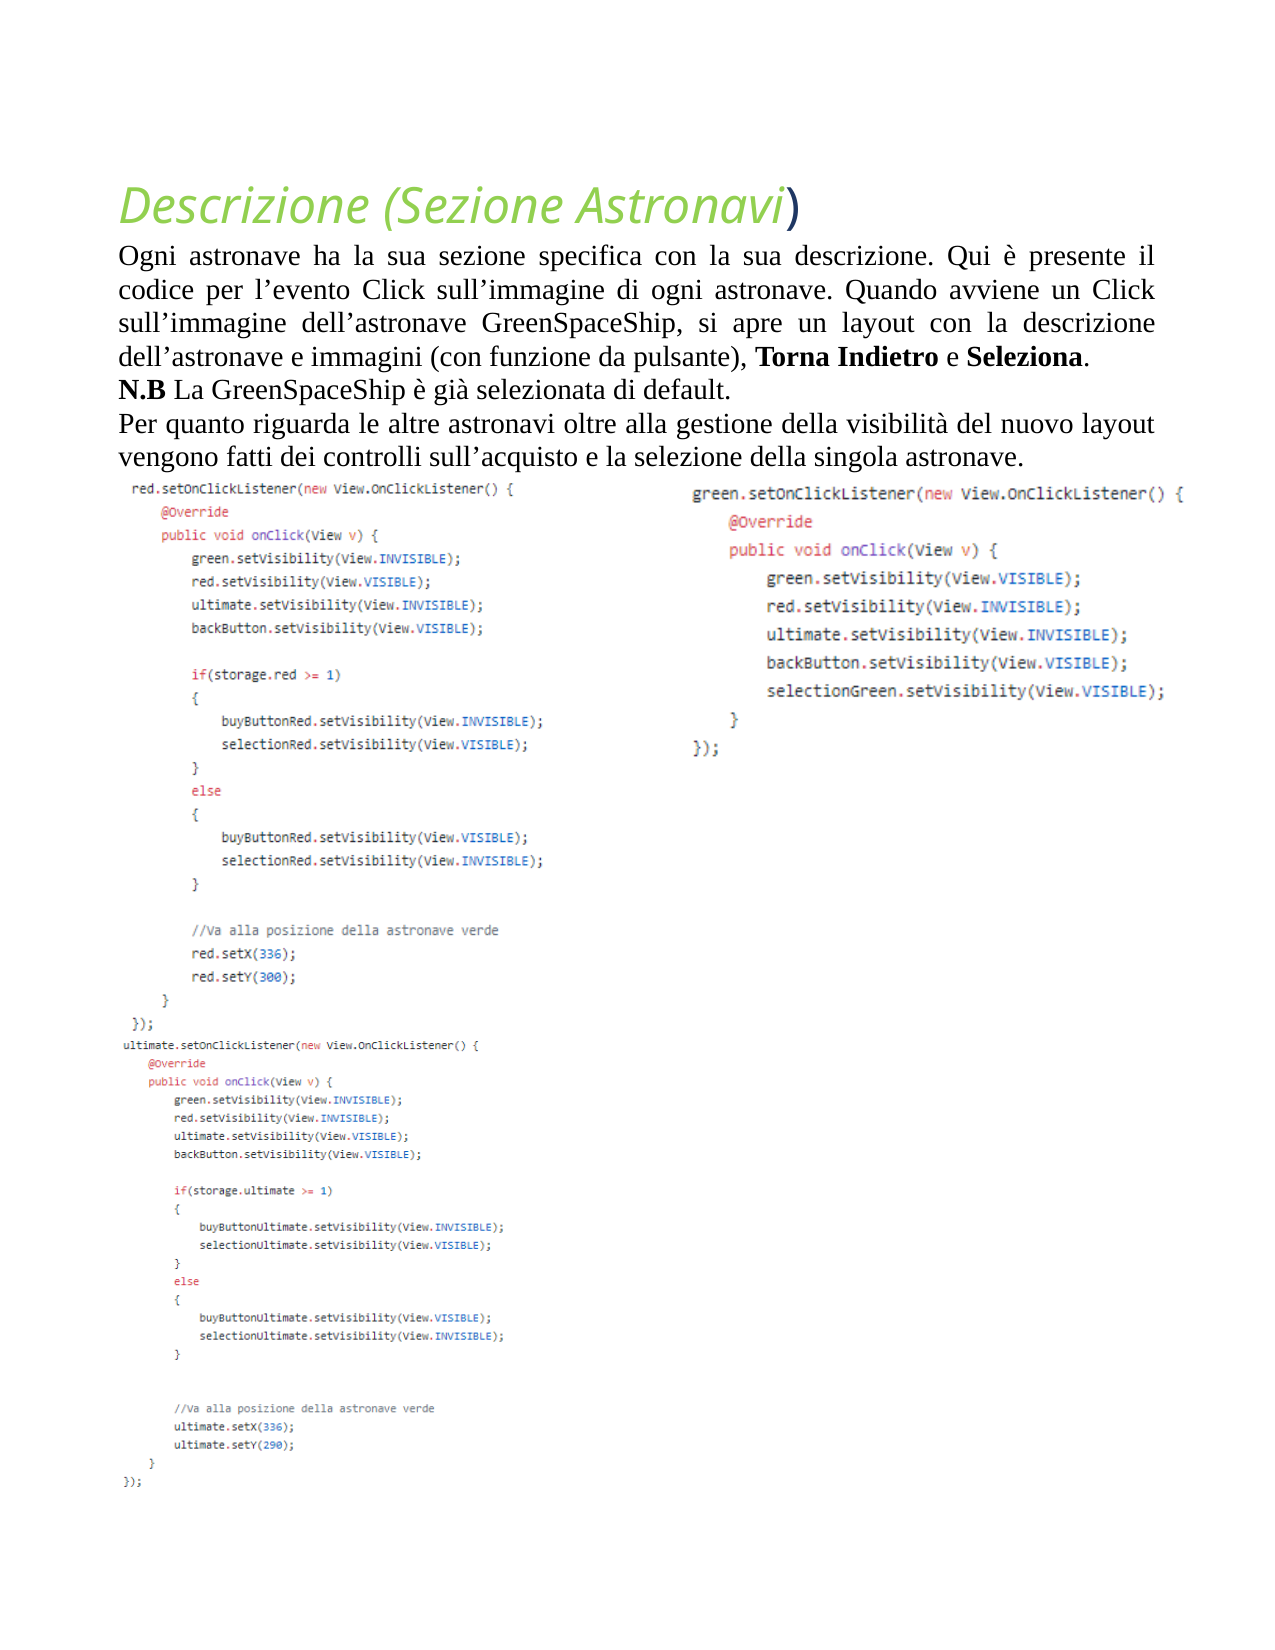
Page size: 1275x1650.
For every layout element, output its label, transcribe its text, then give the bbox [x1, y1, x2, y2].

text Ogni astronave ha la sua sezione specifica con la sua descrizione. Qui è presente il codice per l’evento Click sull’immagine di ogni astronave. Quando avviene un Click sull’immagine dell’astronave GreenSpaceShip, si apre un layout con la descrizione dell’astronave e immagini (con funzione da pulsante), Torna Indietro e Seleziona. [118, 238, 1157, 372]
text N.B La GreenSpaceShip è già selezionata di default. [118, 372, 1157, 406]
subtitle Descrizione (Sezione Astronavi) [118, 170, 1157, 238]
text Per quanto riguarda le altre astronavi oltre alla gestione della visibilità del nuovo layout vengono fatti dei controlli sull’acquisto e la selezione della singola astronave. [118, 406, 1157, 473]
